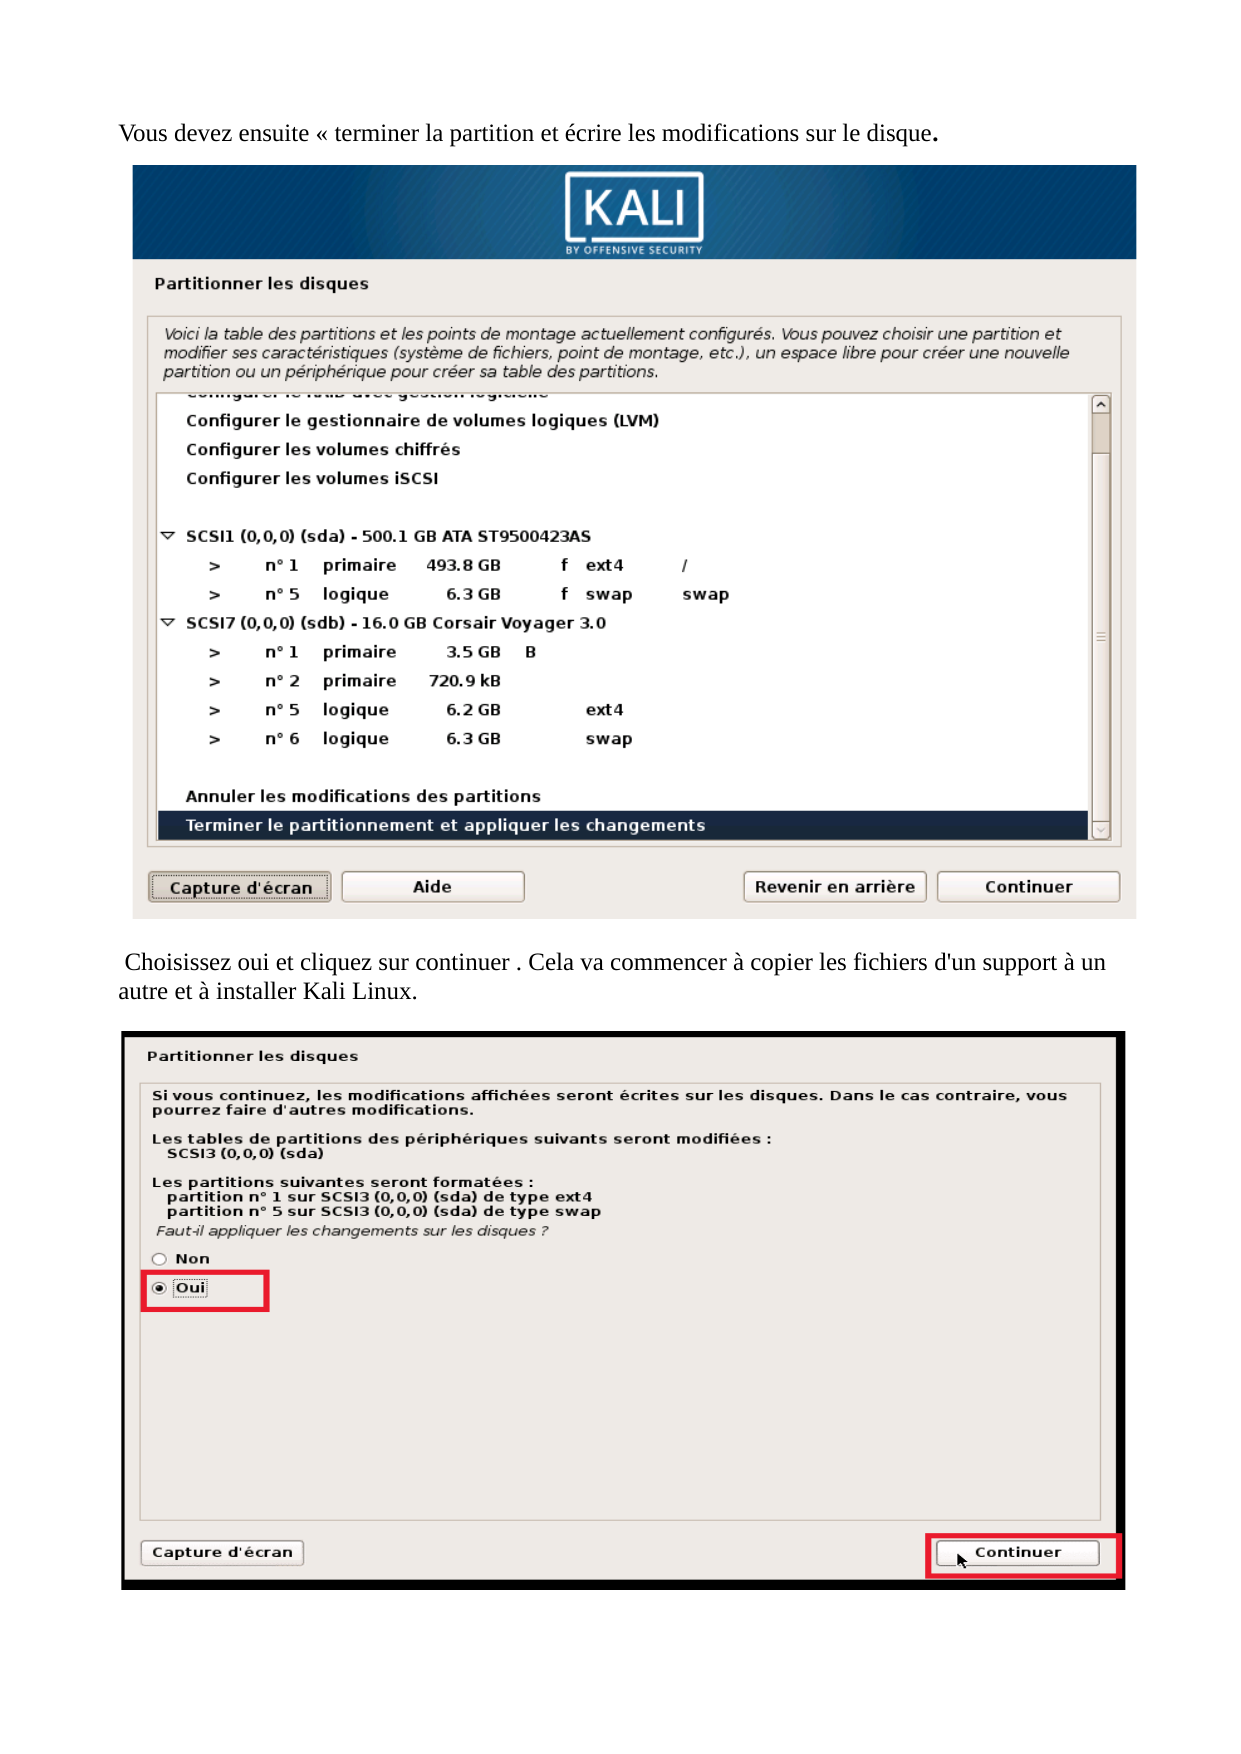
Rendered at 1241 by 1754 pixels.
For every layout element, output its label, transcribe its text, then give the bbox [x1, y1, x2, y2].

text Vous devez ensuite « terminer la partition et écrire les modifications sur le disque. [118, 118, 1122, 147]
text Choisissez oui et cliquez sur continuer . Cela va commencer à copier les fichiers d'un support à un autre et à installer Kali Linux. [118, 947, 1122, 1004]
picture [121, 1031, 1126, 1590]
picture [132, 165, 1137, 919]
